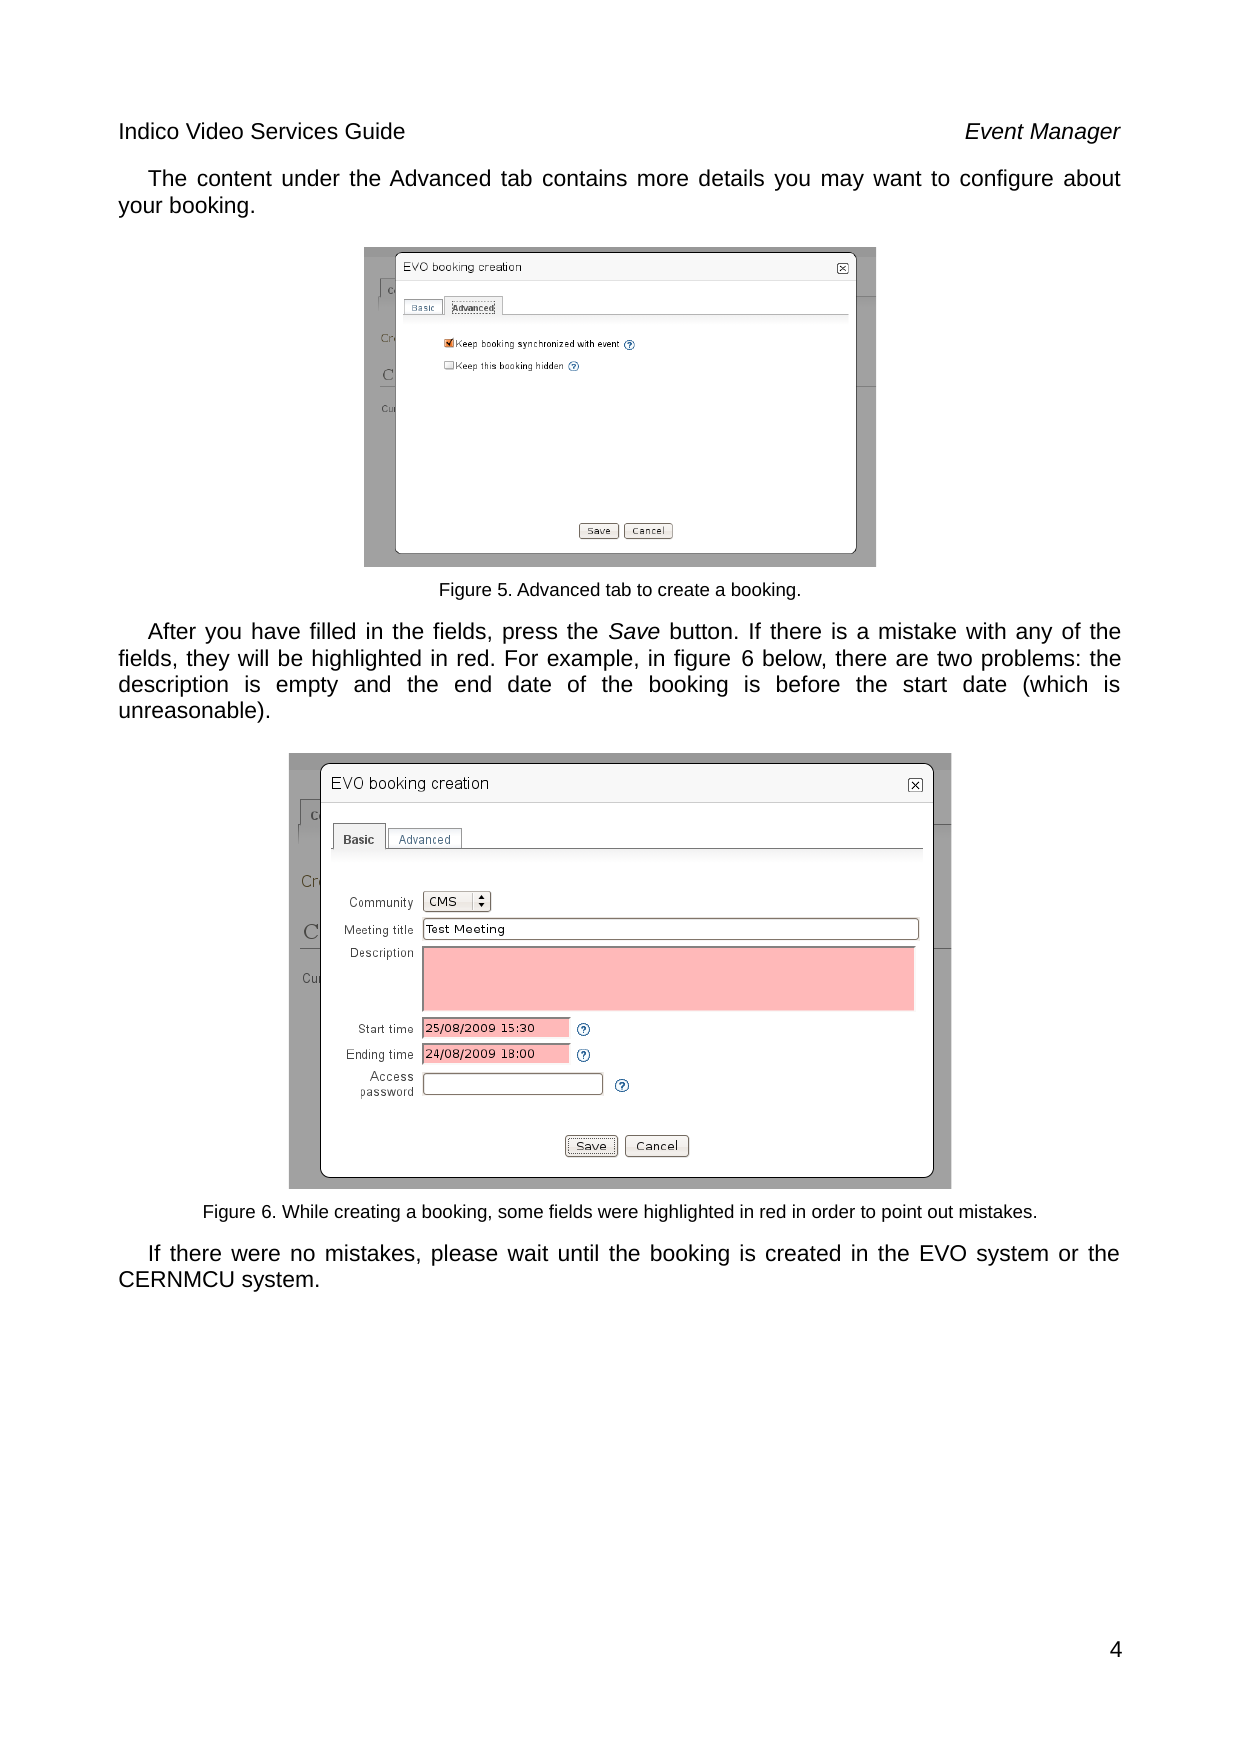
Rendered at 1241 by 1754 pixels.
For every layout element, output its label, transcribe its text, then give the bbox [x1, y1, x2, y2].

title Figure 5. Advanced tab to create a booking. [118, 579, 1122, 600]
text The content under the Advanced tab contains more details you may want to configure about your booking. [118, 165, 1122, 218]
text If there were no mistakes, please wait until the booking is created in the EVO system or the CERNMCU system. [118, 1240, 1122, 1293]
text After you have filled in the fields, press the Save button. If there is a mistake with any of the fields, they will be highlighted in red. For example, in figure 6 below, there are two problems: the description is empty and the end date of the booking is before the start date (which is unreasonable). [118, 618, 1122, 723]
picture [288, 753, 952, 1189]
title Figure 6. While creating a booking, some fields were highlighted in red in order to point out mistakes. [118, 1201, 1122, 1222]
picture [364, 247, 877, 567]
